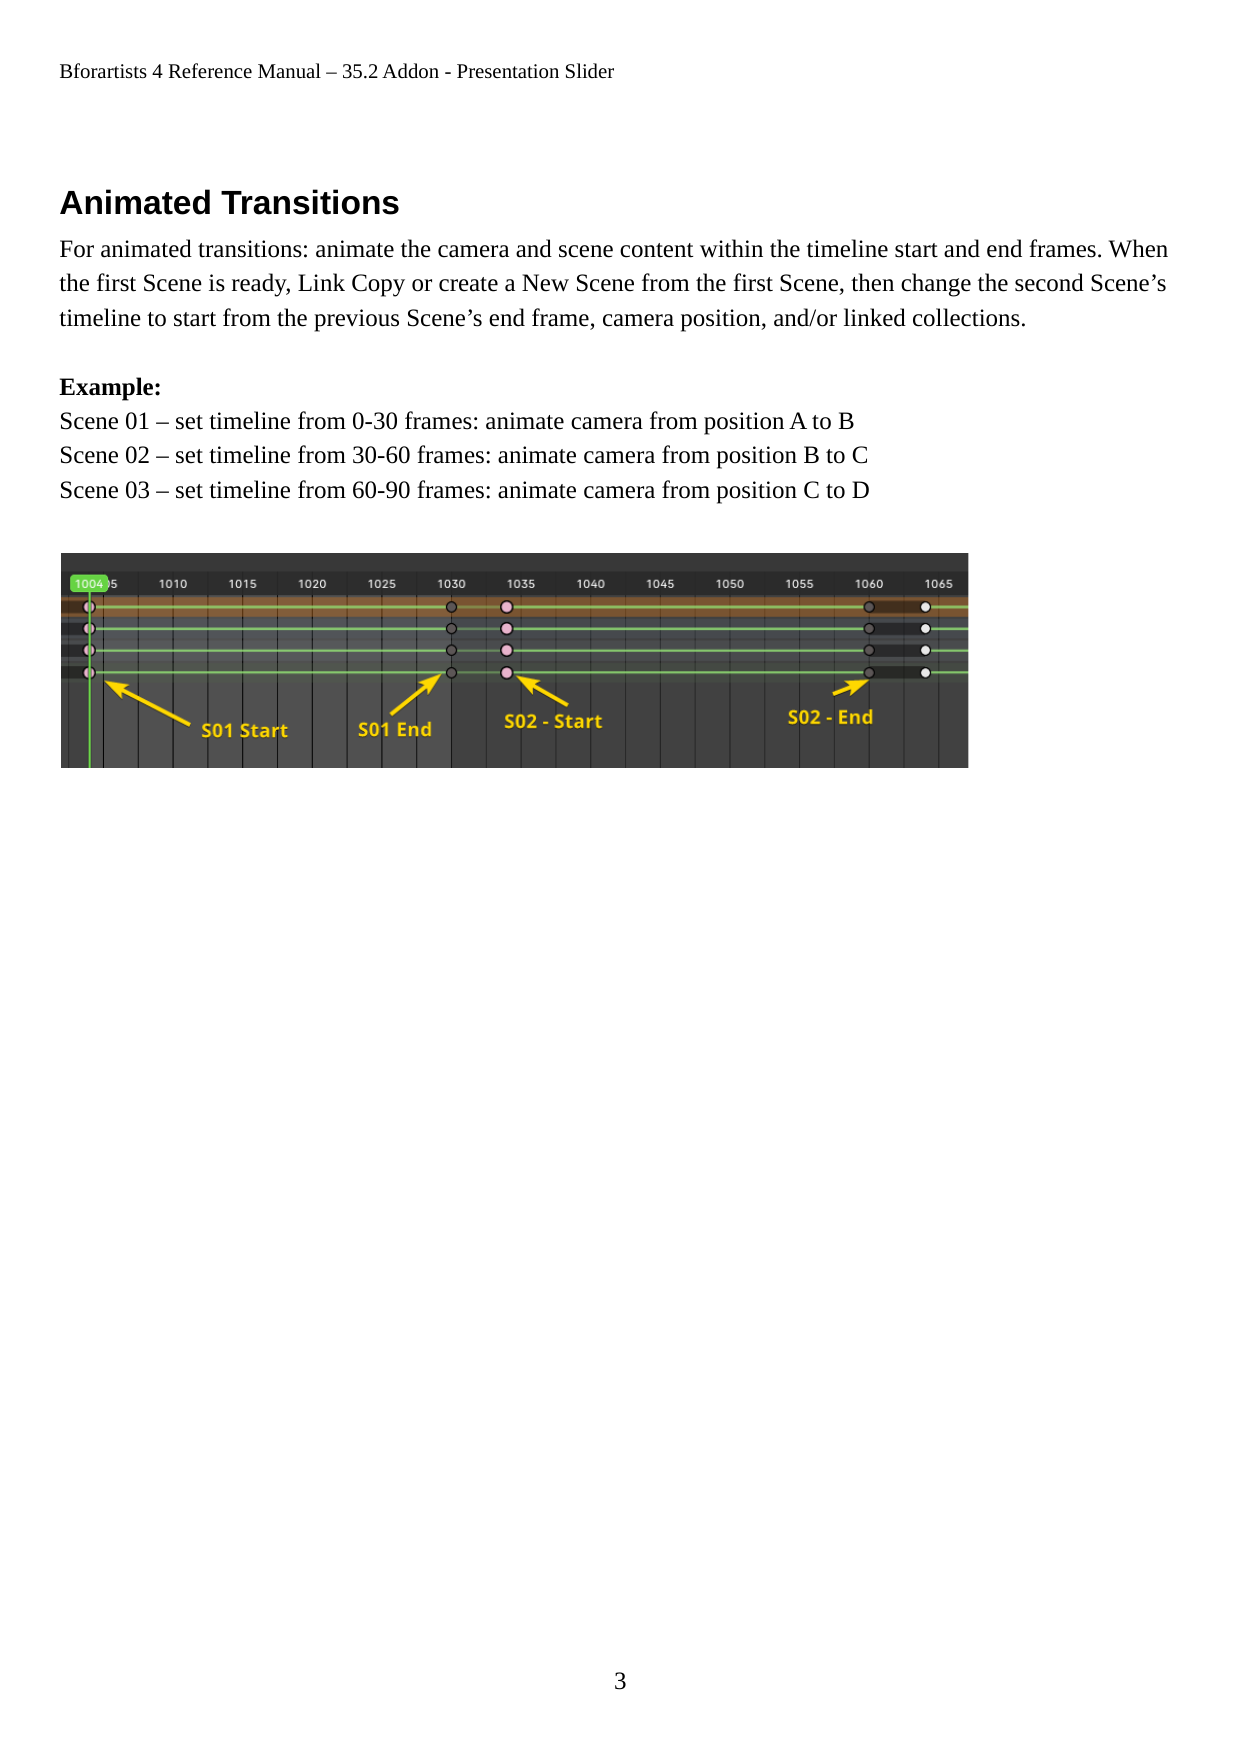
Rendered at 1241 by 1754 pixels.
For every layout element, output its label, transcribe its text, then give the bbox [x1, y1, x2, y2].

subtitle Animated Transitions [59, 182, 1181, 221]
text Scene 03 – set timeline from 60-90 frames: animate camera from position C to D [59, 475, 1181, 504]
text Scene 02 – set timeline from 30-60 frames: animate camera from position B to C [59, 441, 1181, 469]
picture [61, 553, 969, 768]
text For animated transitions: animate the camera and scene content within the timeline start and end frames. When the first Scene is ready, Link Copy or create a New Scene from the first Scene, then change the second Scene’s timeline to start from the previous Scene’s end frame, camera position, and/or linked collections. [59, 234, 1181, 331]
text Example: [59, 372, 1181, 400]
text Scene 01 – set timeline from 0-30 frames: animate camera from position A to B [59, 406, 1181, 435]
